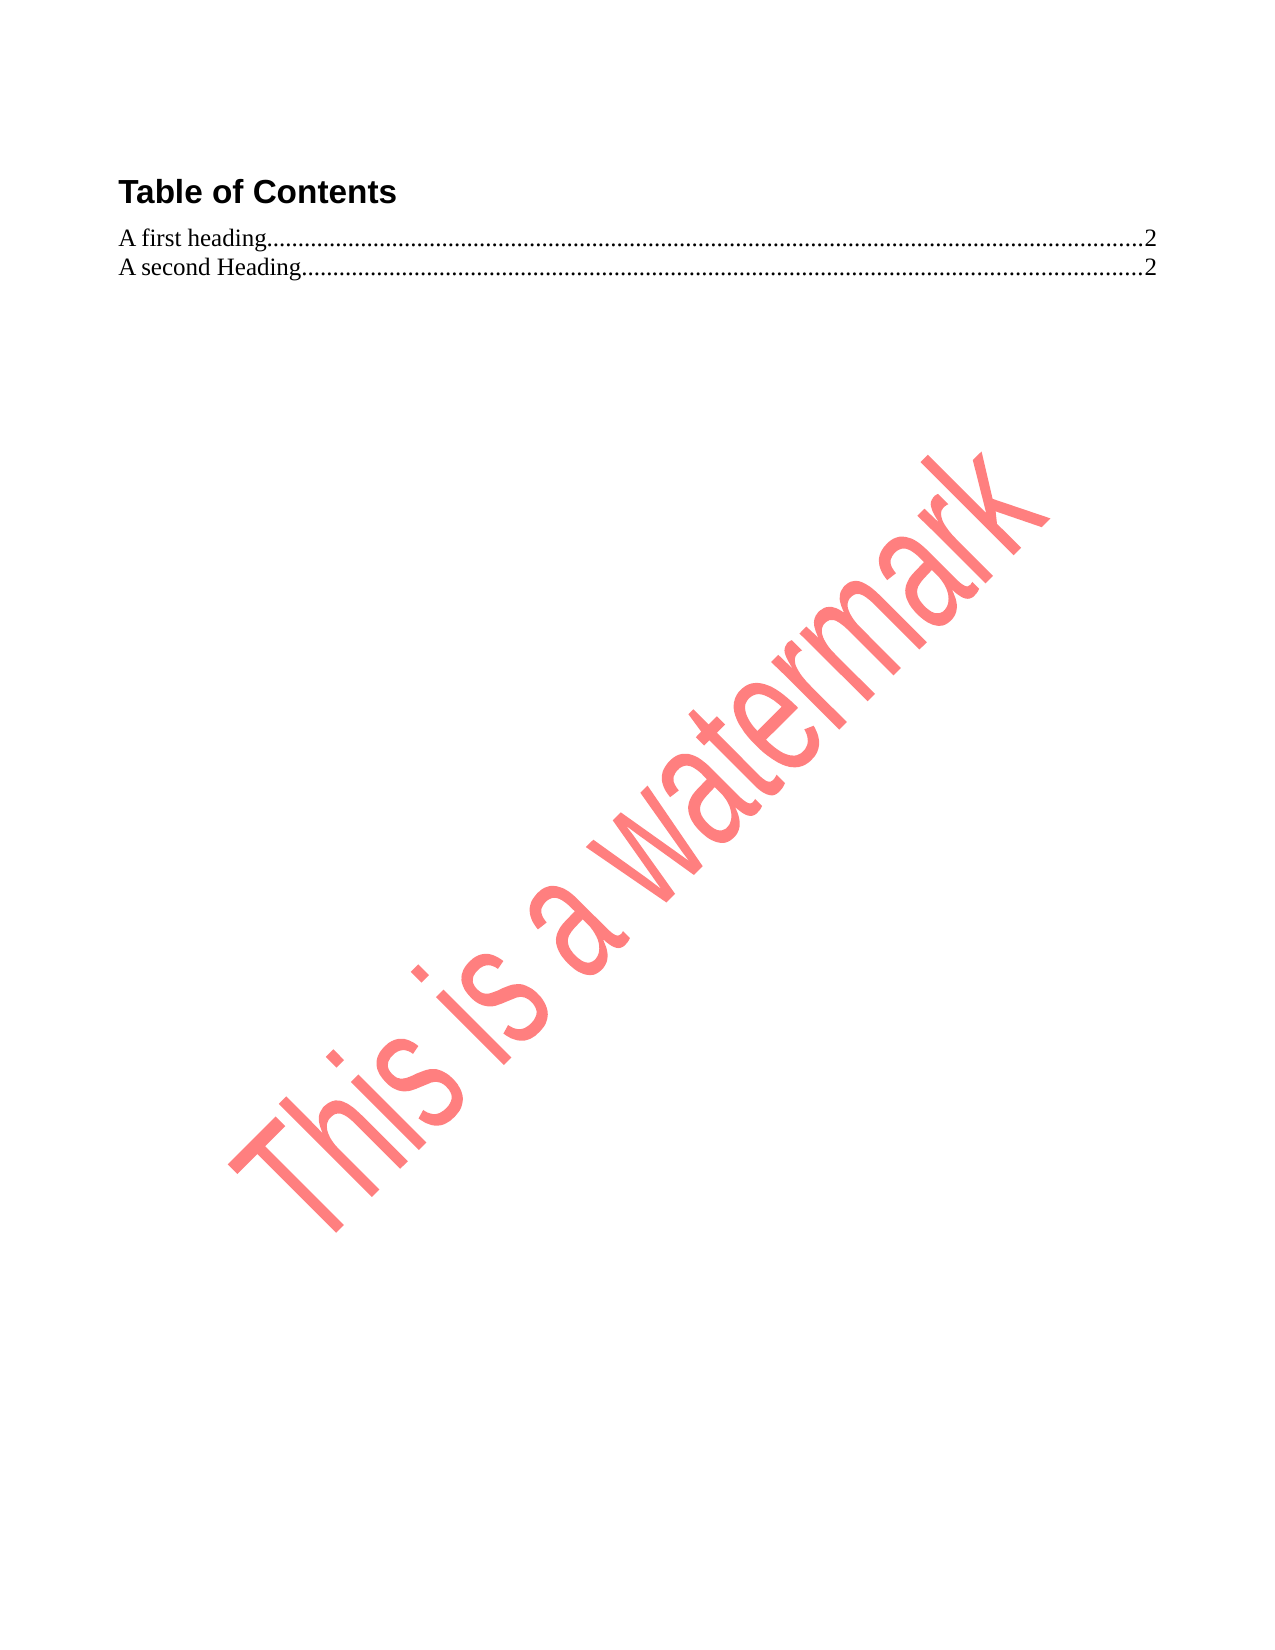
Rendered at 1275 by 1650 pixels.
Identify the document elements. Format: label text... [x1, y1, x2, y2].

text A second Heading 2 [118, 252, 1157, 281]
subtitle Table of Contents [118, 173, 1157, 211]
text A first heading 2 [118, 223, 1157, 252]
